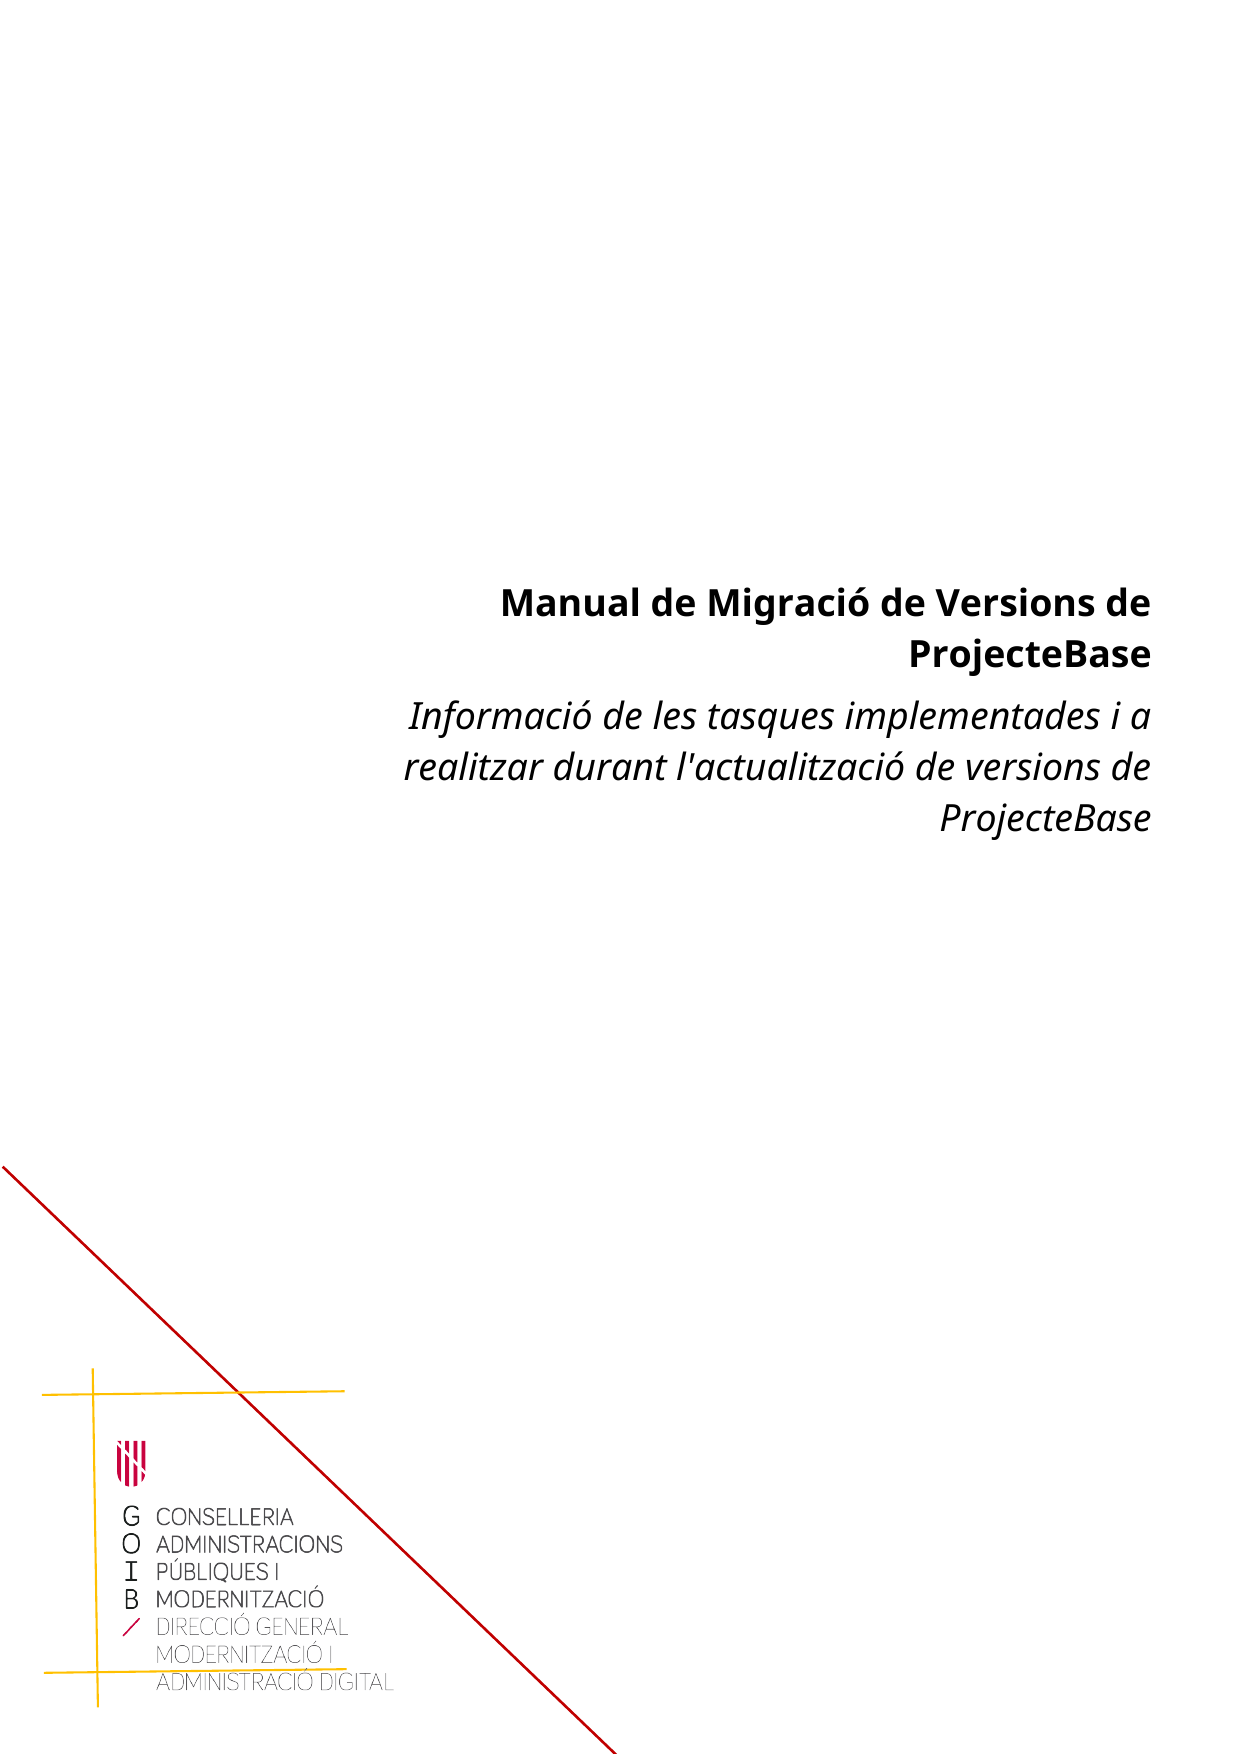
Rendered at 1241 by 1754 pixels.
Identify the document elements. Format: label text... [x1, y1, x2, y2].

picture [82, 1403, 422, 1723]
text Manual de Migració de Versions de ProjecteBase [266, 576, 1152, 678]
text Informació de les tasques implementades i a realitzar durant l'actualització de versions de ProjecteBase [266, 690, 1152, 843]
